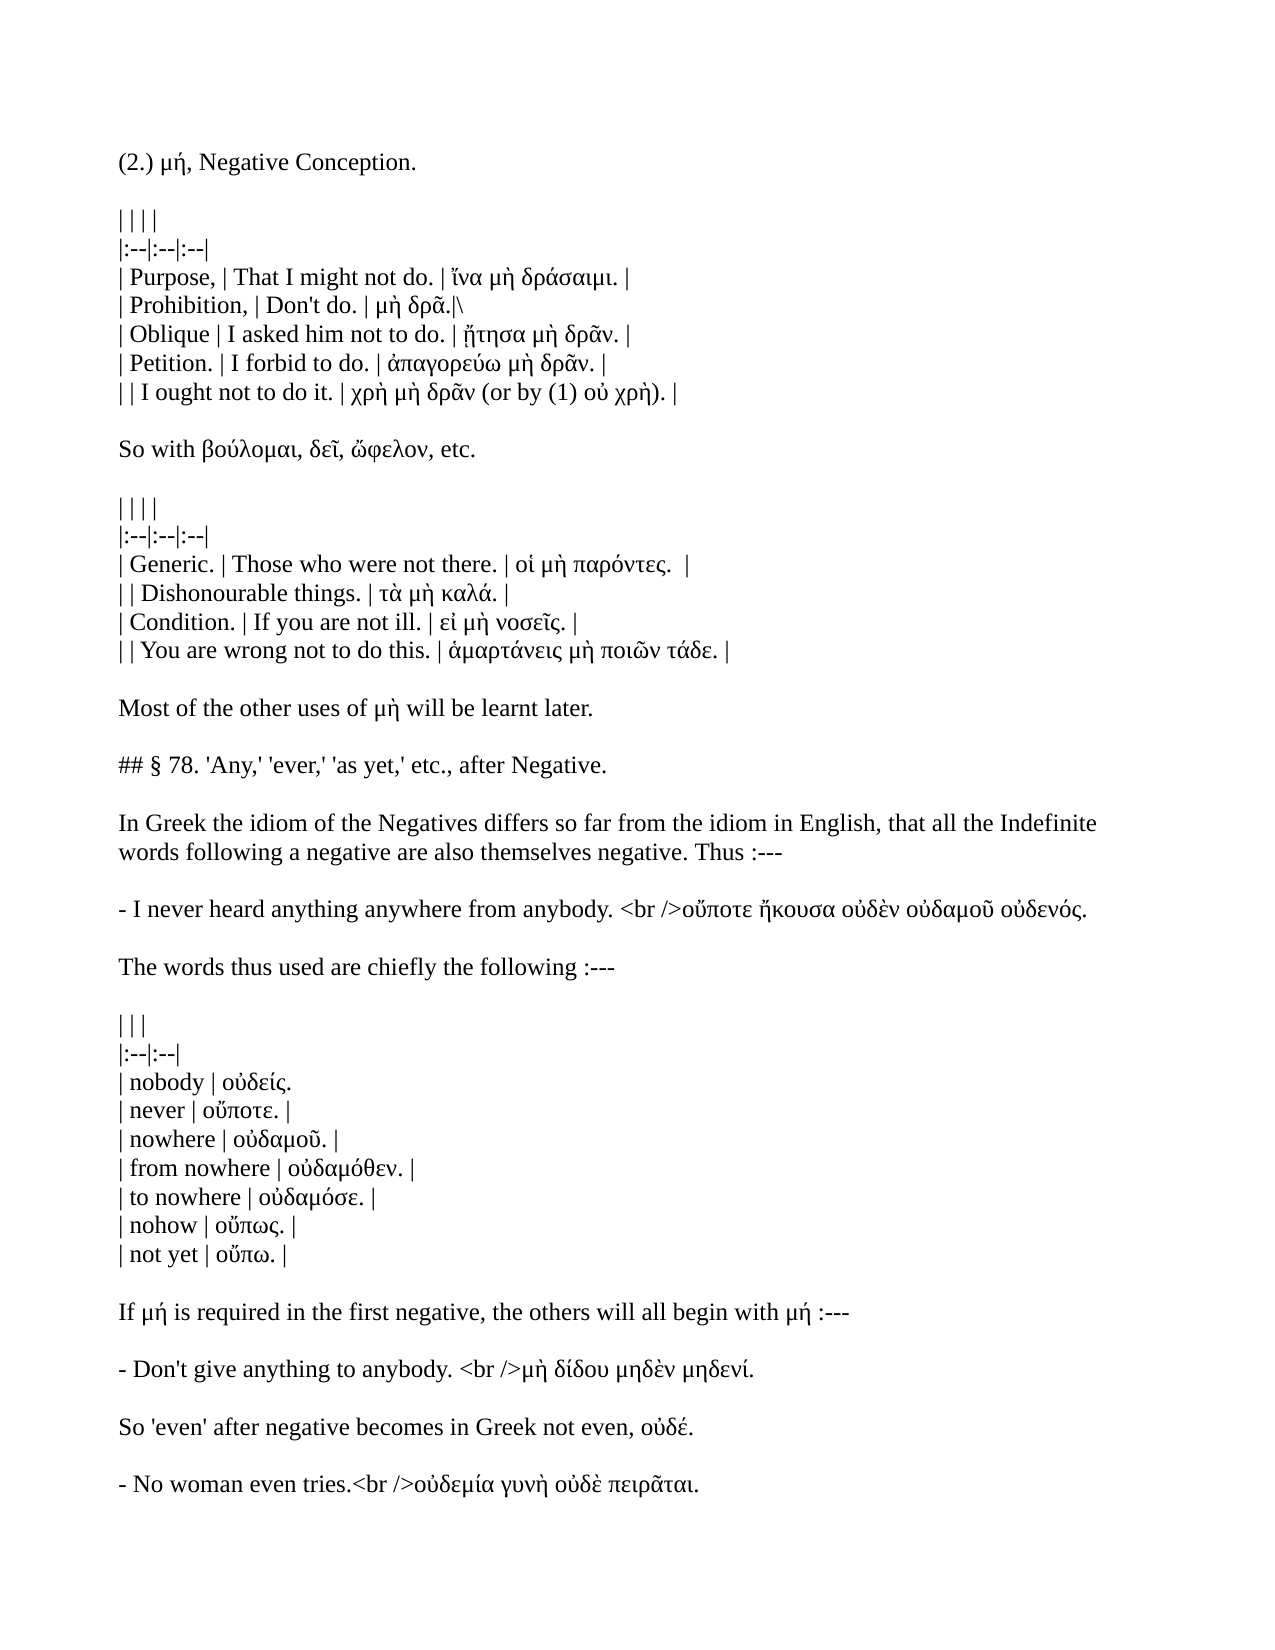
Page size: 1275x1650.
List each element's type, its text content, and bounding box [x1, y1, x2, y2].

text (2.) μή, Negative Conception. [118, 147, 1157, 176]
text |:--|:--| [118, 1038, 1157, 1067]
text - Don't give anything to anybody. <br />μὴ δίδου μηδὲν μηδενί. [118, 1354, 1157, 1383]
text | nohow | οὔπως. | [118, 1211, 1157, 1239]
text | | | | [118, 492, 1157, 521]
text So 'even' after negative becomes in Greek not even, οὐδέ. [118, 1412, 1157, 1441]
text | Oblique | Ι asked him not to do. | ᾔτησα μὴ δρᾶν. | [118, 319, 1157, 348]
text The words thus used are chiefly the following :--- [118, 952, 1157, 981]
text | Generic. | Those who were not there. | οἱ μὴ παρόντες. | [118, 549, 1157, 578]
text ## § 78. 'Any,' 'ever,' 'as yet,' etc., after Negative. [118, 751, 1157, 779]
text | nobody | οὐδείς. [118, 1067, 1157, 1096]
text | to nowhere | οὐδαμόσε. | [118, 1182, 1157, 1211]
text - Ι never heard anything anywhere from anybody. <br />οὔποτε ἤκουσα οὐδὲν οὐδαμοῦ οὐδενός. [118, 894, 1157, 923]
text | | Dishonourable things. | τὰ μὴ καλά. | [118, 578, 1157, 607]
text |:--|:--|:--| [118, 521, 1157, 549]
text |:--|:--|:--| [118, 233, 1157, 262]
text | | | [118, 1009, 1157, 1038]
text | Petition. | Ι forbid to do. | ἀπαγορεύω μὴ δρᾶν. | [118, 348, 1157, 377]
text | not yet | οὔπω. | [118, 1239, 1157, 1268]
text | Prohibition, | Don't do. | μὴ δρᾶ.|\ [118, 291, 1157, 319]
text Most of the other uses of μὴ will be learnt later. [118, 693, 1157, 722]
text | | Ι ought not to do it. | χρὴ μὴ δρᾶν (or by (1) οὐ χρὴ). | [118, 377, 1157, 406]
text | Purpose, | That I might not do. | ἴνα μὴ δράσαιμι. | [118, 262, 1157, 291]
text In Greek the idiom of the Negatives differs so far from the idiom in English, that all the Indefinite words following a negative are also themselves negative. Thus :--- [118, 808, 1157, 866]
text So with βούλομαι, δεῖ, ὤφελον, etc. [118, 434, 1157, 463]
text If μή is required in the first negative, the others will all begin with μή :--- [118, 1297, 1157, 1326]
text | never | οὔποτε. | [118, 1096, 1157, 1124]
text | | | | [118, 204, 1157, 233]
text - No woman even tries.<br />οὐδεμία γυνὴ οὐδὲ πειρᾶται. [118, 1469, 1157, 1498]
text | Condition. | Ιf you are not ill. | εἰ μὴ νοσεῖς. | [118, 607, 1157, 636]
text | nowhere | οὐδαμοῦ. | [118, 1124, 1157, 1153]
text | from nowhere | οὐδαμόθεν. | [118, 1153, 1157, 1182]
text | | You are wrong not to do this. | ἁμαρτάνεις μὴ ποιῶν τάδε. | [118, 636, 1157, 664]
